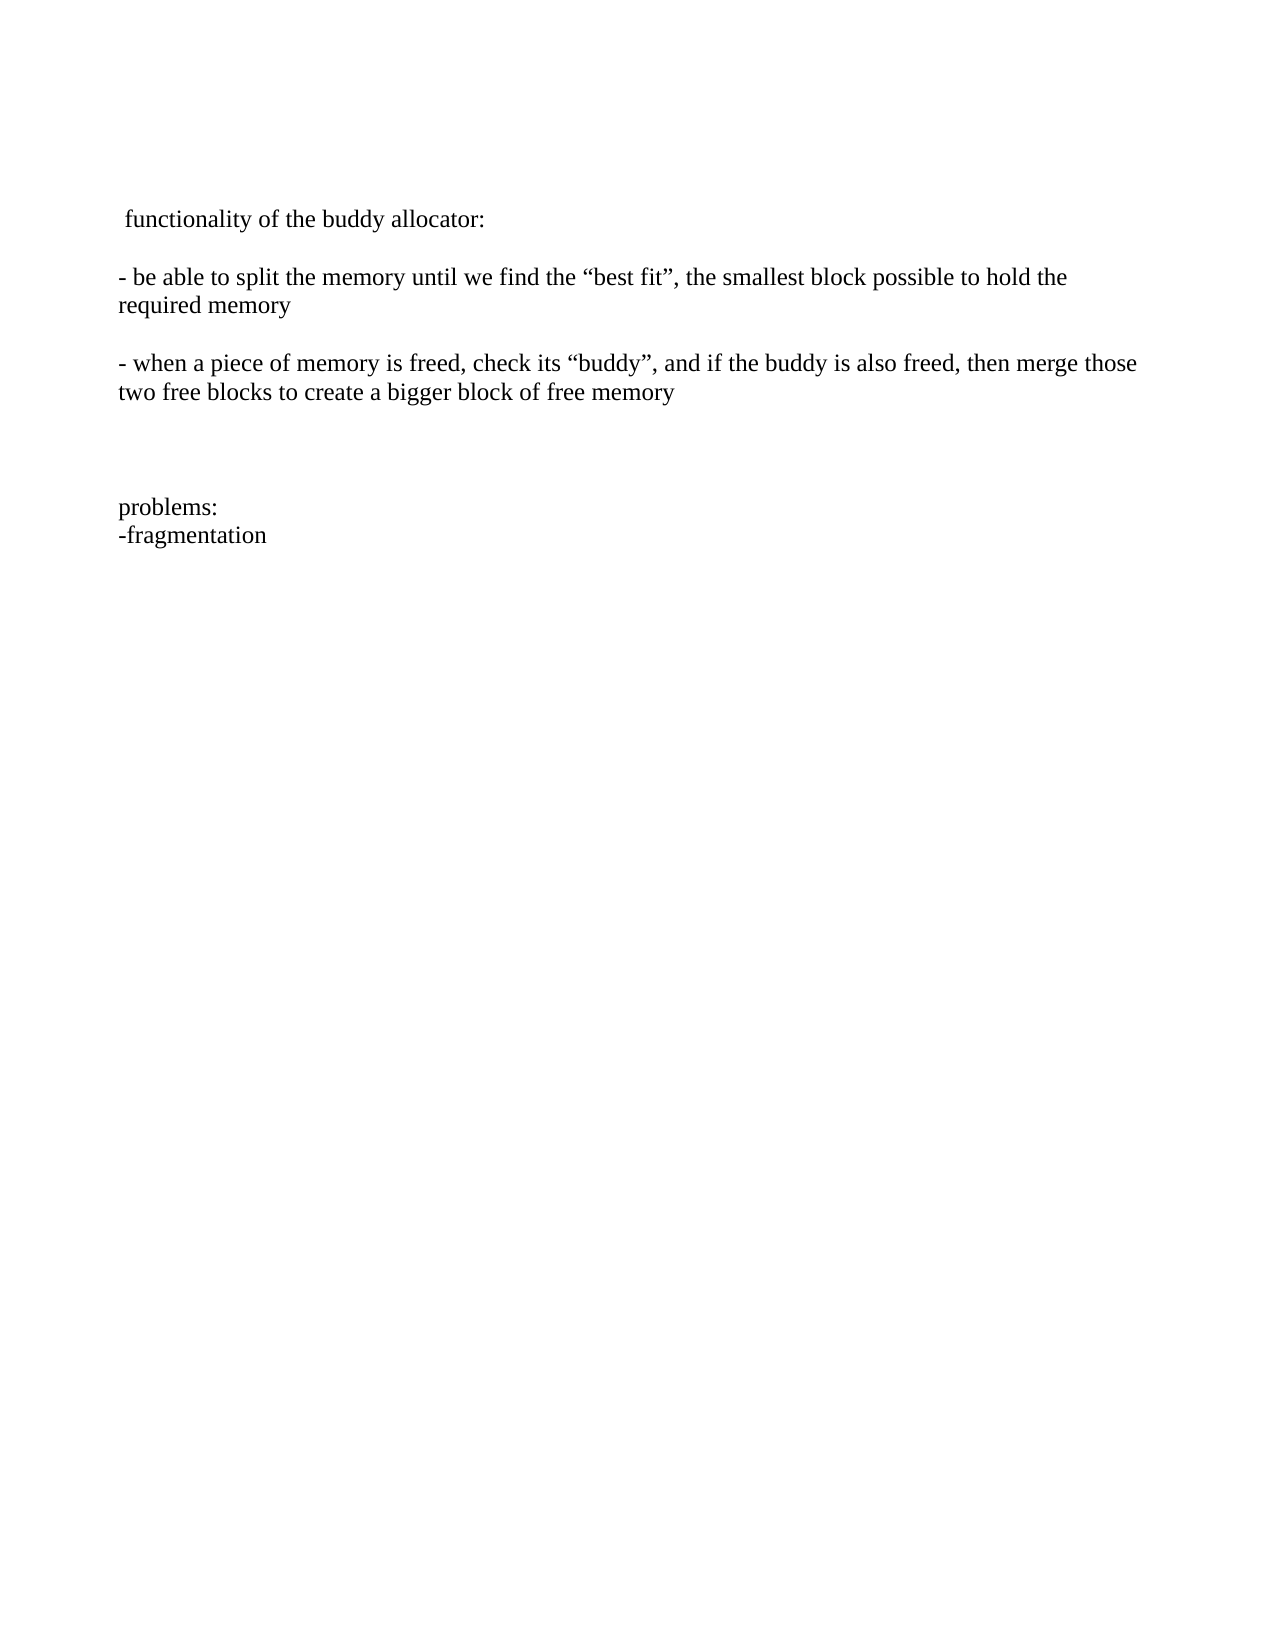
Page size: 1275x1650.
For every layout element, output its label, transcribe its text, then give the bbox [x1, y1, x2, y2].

text - when a piece of memory is freed, check its “buddy”, and if the buddy is also freed, then merge those two free blocks to create a bigger block of free memory [118, 348, 1157, 406]
text -fragmentation [118, 521, 1157, 549]
text - be able to split the memory until we find the “best fit”, the smallest block possible to hold the required memory [118, 262, 1157, 319]
text problems: [118, 492, 1157, 521]
text functionality of the buddy allocator: [118, 204, 1157, 233]
